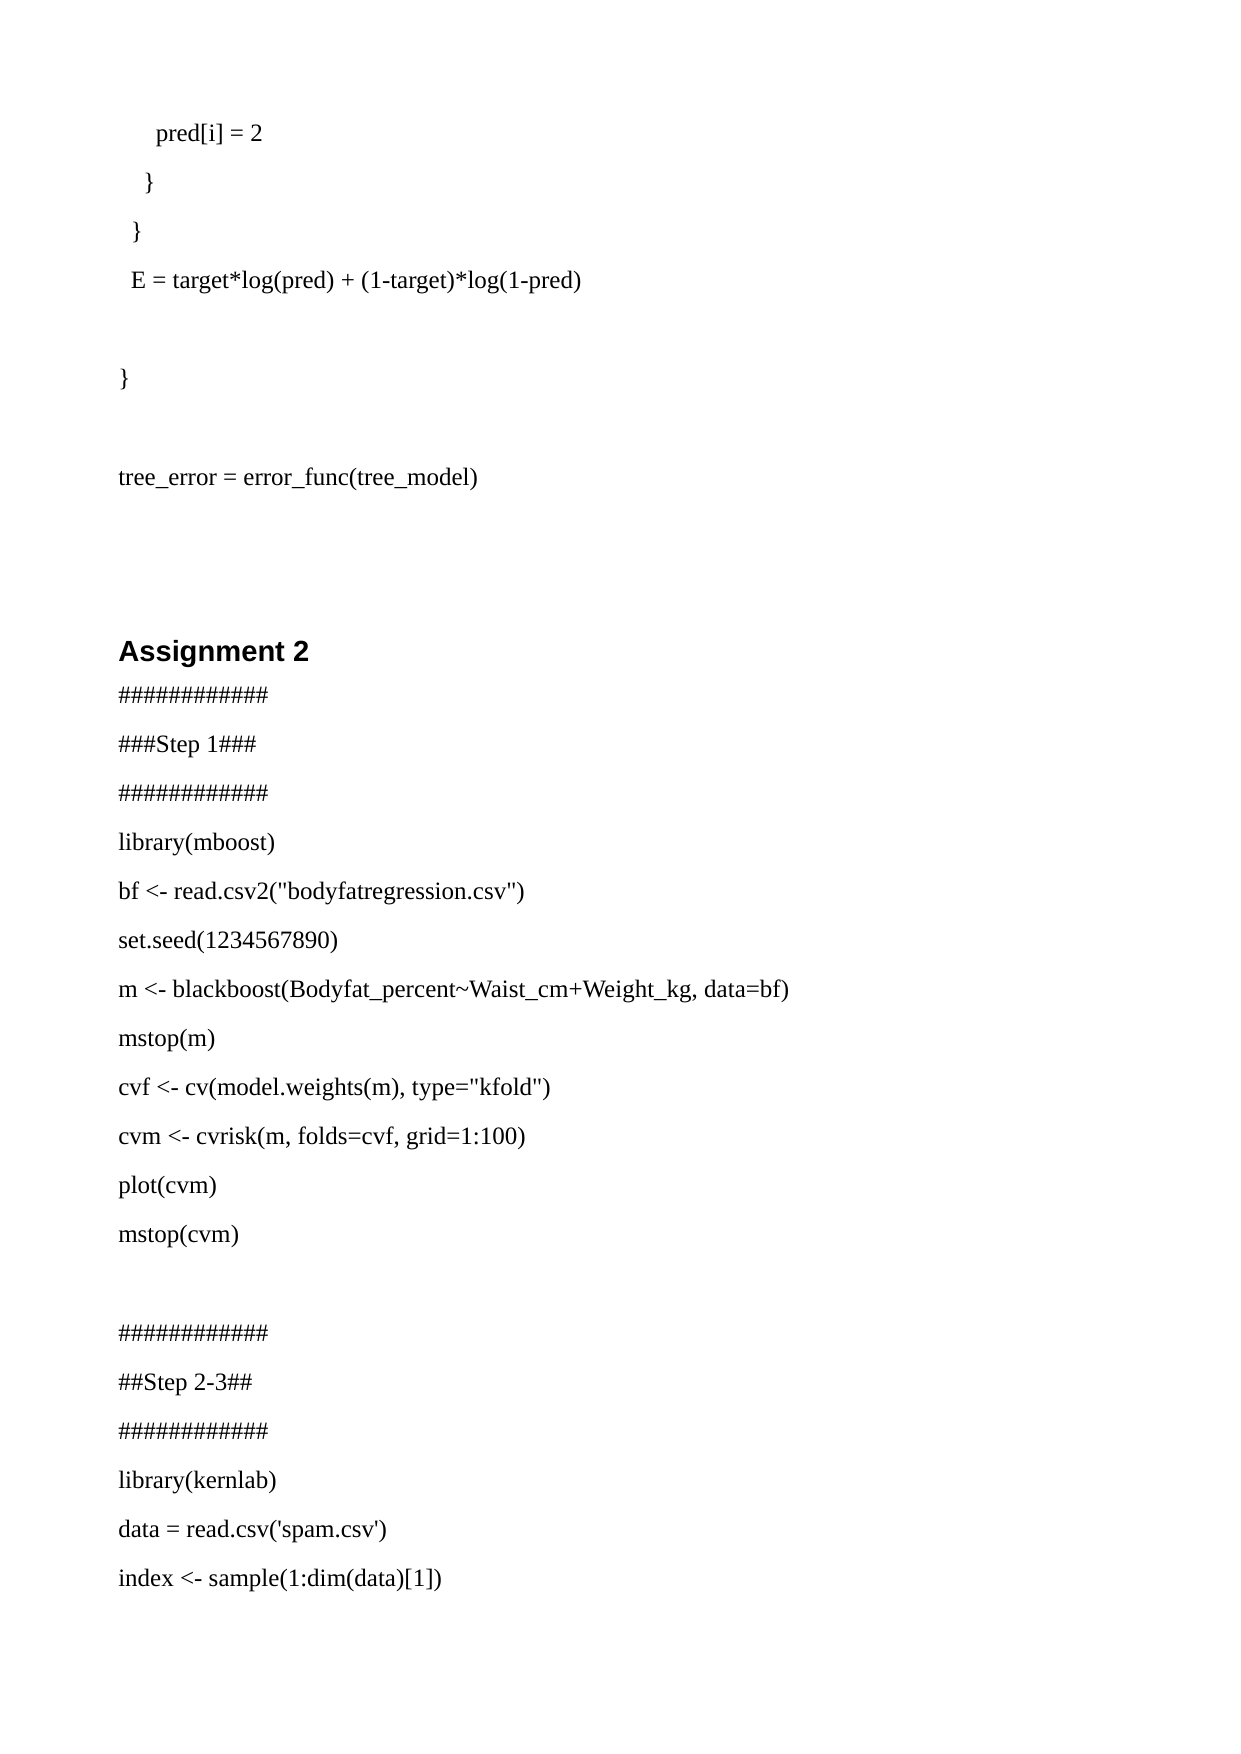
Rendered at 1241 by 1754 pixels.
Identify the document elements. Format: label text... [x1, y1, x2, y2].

text set.seed(1234567890) [118, 925, 1122, 954]
text ############ [118, 1318, 1122, 1346]
text cvm <- cvrisk(m, folds=cvf, grid=1:100) [118, 1121, 1122, 1150]
text } [118, 363, 1122, 392]
text } [118, 167, 1122, 196]
text data = read.csv('spam.csv') [118, 1514, 1122, 1543]
text ############ [118, 778, 1122, 807]
text bf <- read.csv2("bodyfatregression.csv") [118, 876, 1122, 905]
text } [118, 216, 1122, 245]
text mstop(cvm) [118, 1219, 1122, 1248]
text Assignment 2 [118, 634, 1122, 667]
text library(mboost) [118, 827, 1122, 856]
text pred[i] = 2 [118, 118, 1122, 147]
text plot(cvm) [118, 1170, 1122, 1199]
text ############ [118, 1416, 1122, 1444]
text index <- sample(1:dim(data)[1]) [118, 1563, 1122, 1592]
text E = target*log(pred) + (1-target)*log(1-pred) [118, 265, 1122, 294]
text m <- blackboost(Bodyfat_percent~Waist_cm+Weight_kg, data=bf) [118, 974, 1122, 1003]
text ############ [118, 680, 1122, 708]
text ###Step 1### [118, 729, 1122, 758]
text ##Step 2-3## [118, 1367, 1122, 1395]
text tree_error = error_func(tree_model) [118, 462, 1122, 490]
text cvf <- cv(model.weights(m), type="kfold") [118, 1072, 1122, 1101]
text library(kernlab) [118, 1465, 1122, 1493]
text mstop(m) [118, 1023, 1122, 1052]
